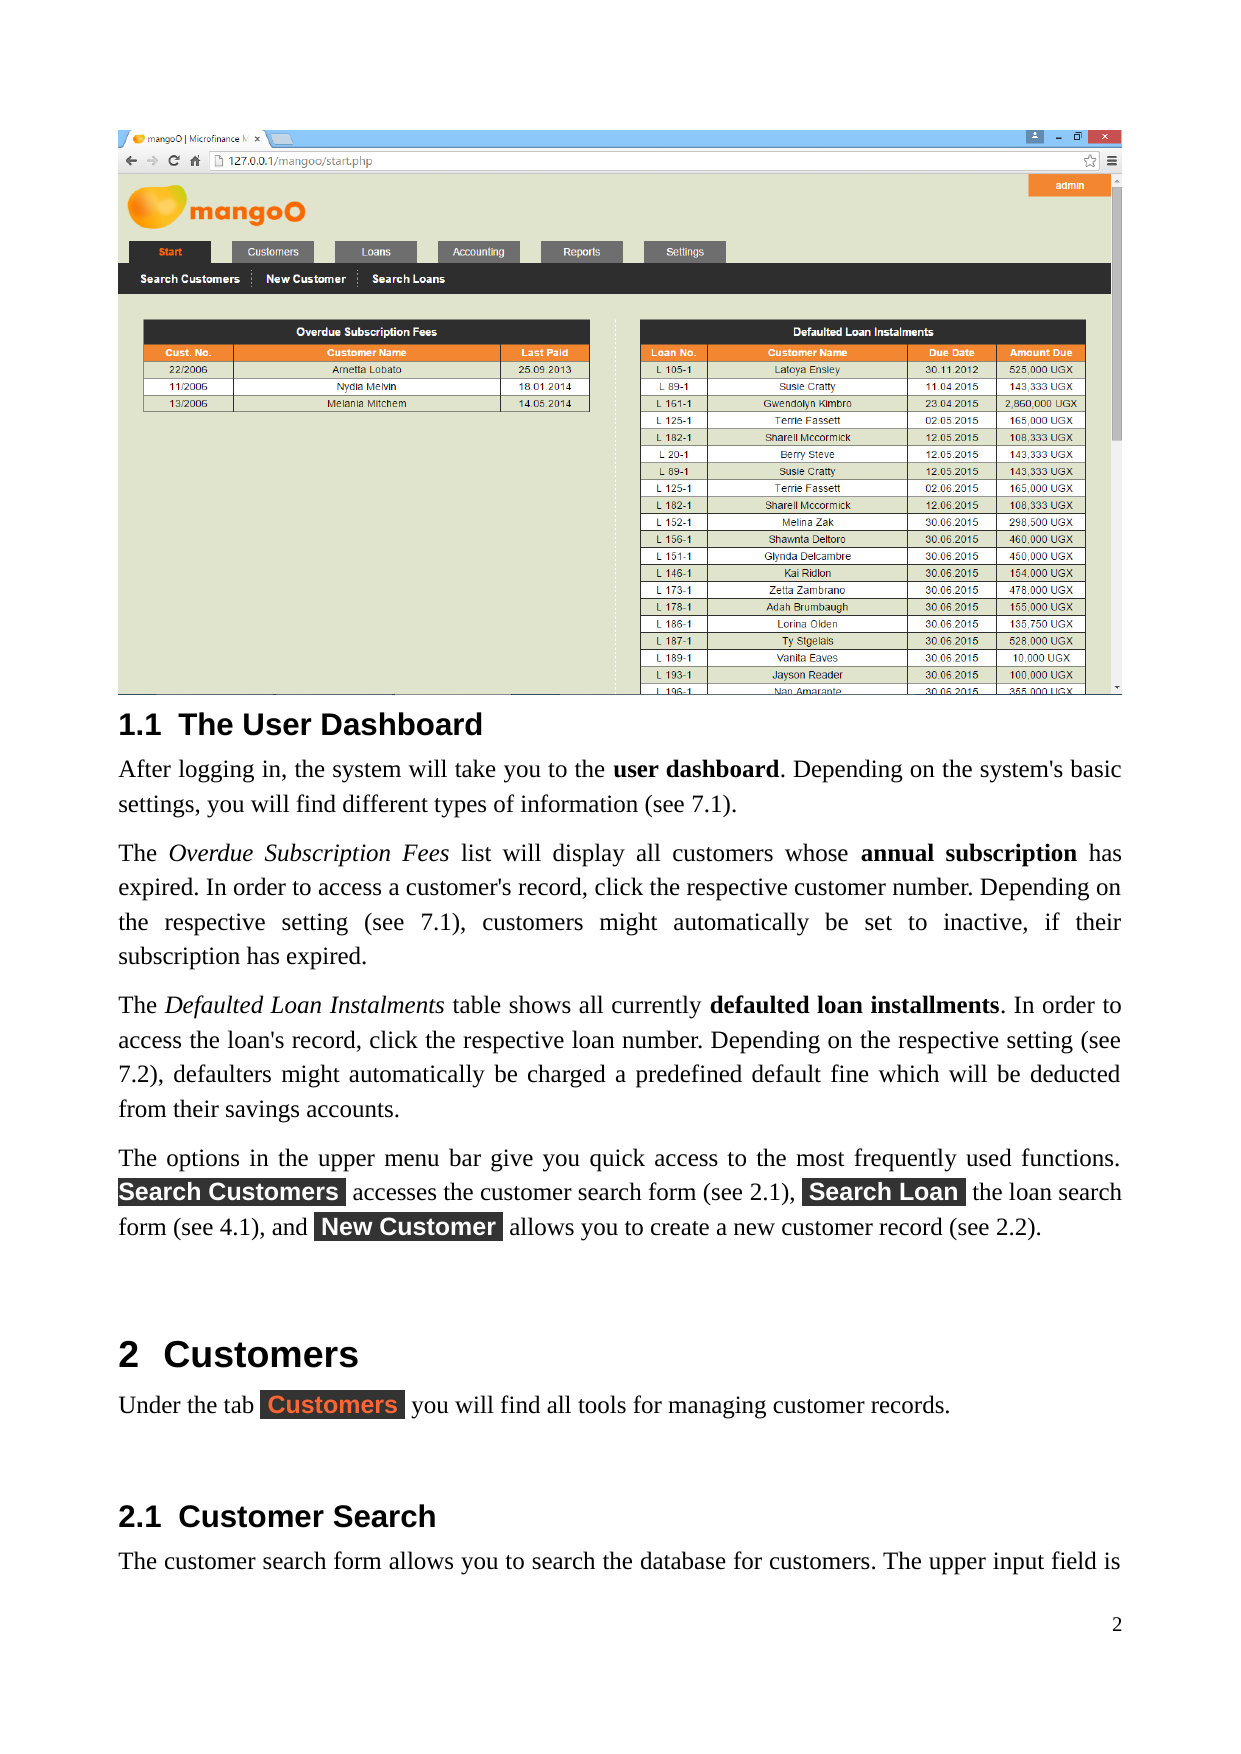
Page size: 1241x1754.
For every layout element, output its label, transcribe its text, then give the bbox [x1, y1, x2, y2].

text The Overdue Subscription Fees list will display all customers whose annual subscription has expired. In order to access a customer's record, click the respective customer number. Depending on the respective setting (see 7.1), customers might automatically be set to inactive, if their subscription has expired. [118, 838, 1122, 970]
subtitle The User Dashboard [118, 695, 1122, 742]
subtitle Customers [118, 1332, 1122, 1375]
text The Defaulted Loan Instalments table shows all currently defaulted loan installments. In order to access the loan's record, click the respective loan number. Depending on the respective setting (see 7.2), defaulters might automatically be charged a predefined default fine which will be deducted from their savings accounts. [118, 990, 1122, 1123]
subtitle [118, 118, 1122, 130]
text Under the tab Customers you will find all tools for managing customer records. [118, 1390, 260, 1419]
text The customer search form allows you to search the database for customers. The upper input field is [118, 1546, 1122, 1575]
text After logging in, the system will take you to the user dashboard. Depending on the system's basic settings, you will find different types of information (see 7.1). [118, 754, 1122, 818]
picture [118, 130, 1123, 695]
text The options in the upper menu bar give you quick access to the most frequently used functions. Search Customers accesses the customer search form (see 2.1), Search Loan the loan search form (see 4.1), and New Customer allows you to create a new customer record (see 2.2). [118, 1143, 1122, 1241]
text Under the tab Customers you will find all tools for managing customer records. [405, 1390, 1122, 1419]
subtitle Customer Search [118, 1498, 1122, 1534]
